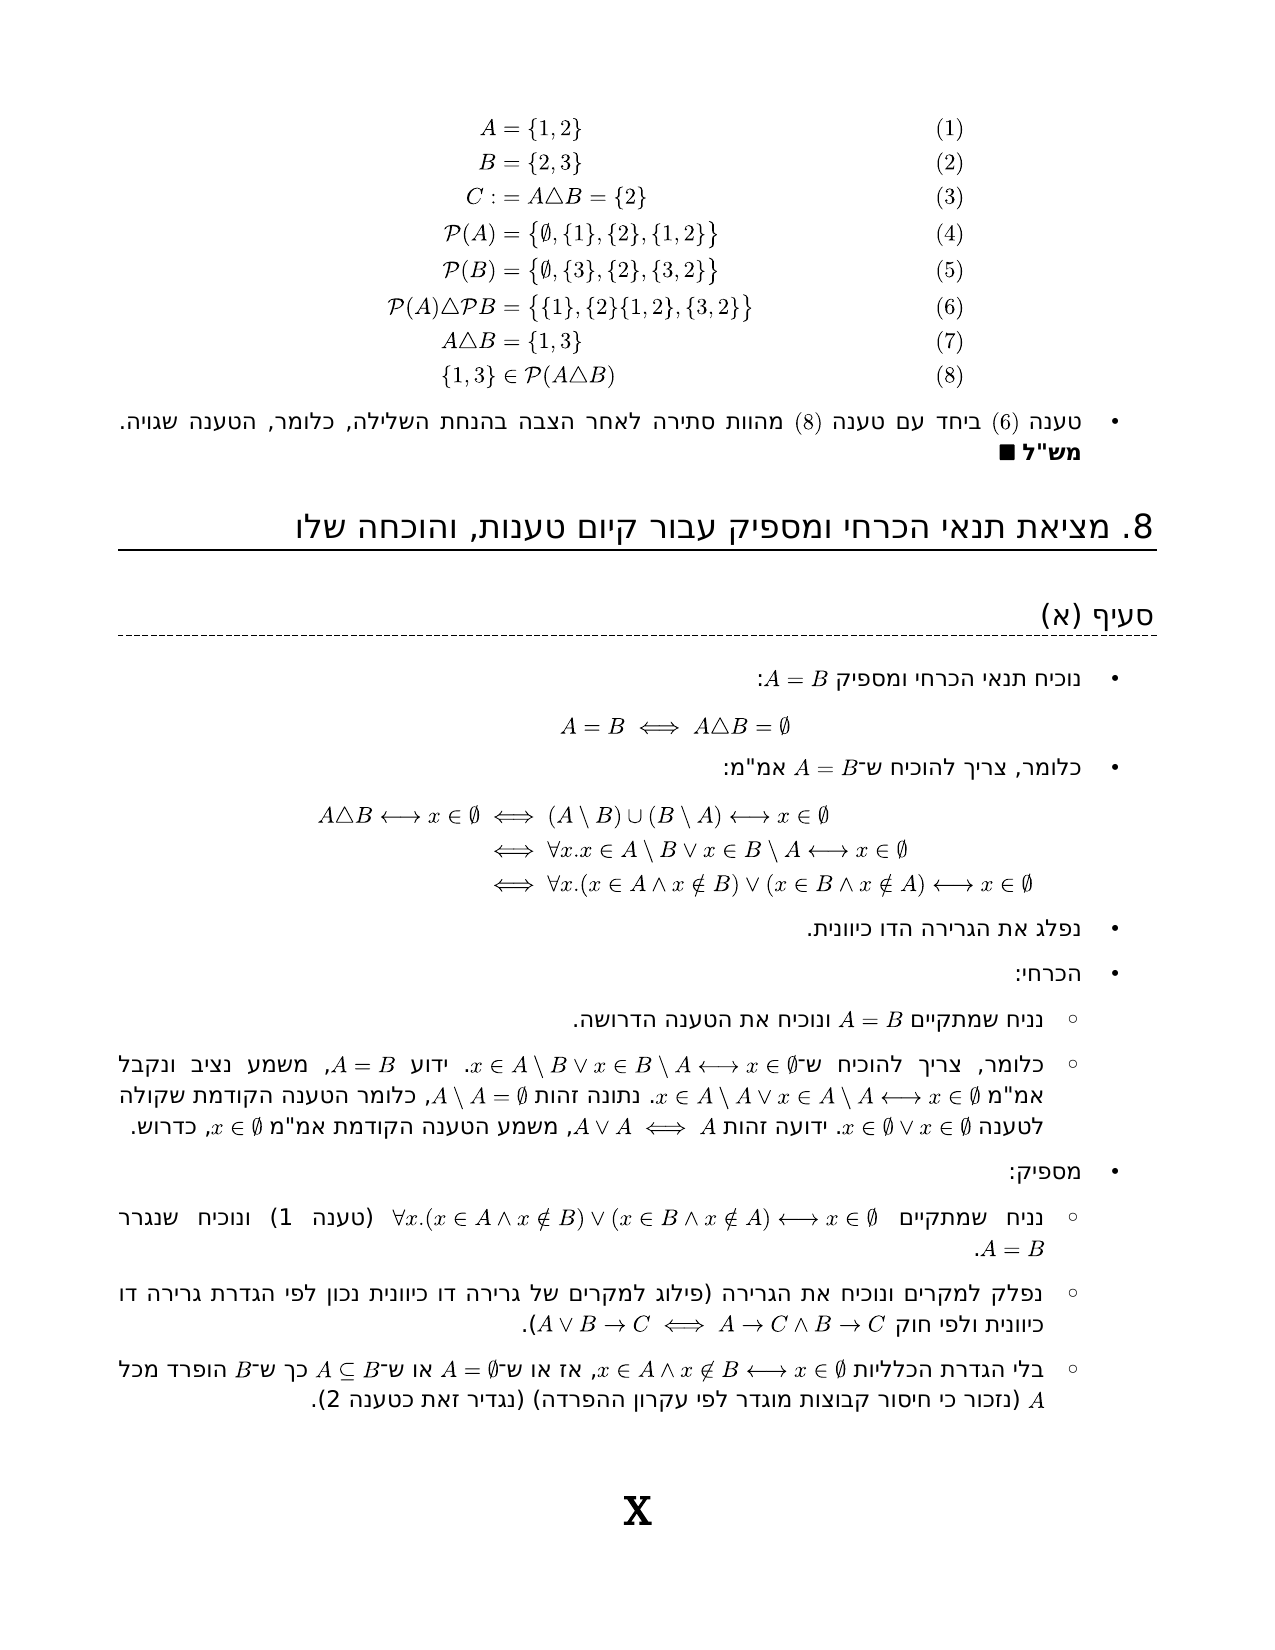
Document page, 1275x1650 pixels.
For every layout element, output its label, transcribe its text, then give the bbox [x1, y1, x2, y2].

subtitle סעיף (א) [118, 596, 1157, 635]
list נפלג את הגרירה הדו כיוונית. [118, 915, 1119, 942]
subtitle 8. מציאת תנאי הכרחי ומספיק עבור קיום טענות, והוכחה שלו [118, 504, 1157, 549]
list כלומר, צריך להוכיח ש־ אמ"מ: [118, 754, 1119, 781]
list נניח שמתקיים (טענה 1) ונוכיח שנגרר . [118, 1204, 1082, 1262]
list נניח שמתקיים ונוכיח את הטענה הדרושה. [118, 1006, 1082, 1032]
list טענה ביחד עם טענה מהוות סתירה לאחר הצבה בהנחת השלילה, כלומר, הטענה שגויה. מש"ל [118, 408, 1119, 466]
list מספיק: [118, 1158, 1119, 1185]
list הכרחי: [118, 961, 1119, 987]
list בלי הגדרת הכלליות , אז או ש־ או ש־ כך ש־ הופרד מכל (נזכור כי חיסור קבוצות מוגדר לפי עקרון ההפרדה) (נגדיר זאת כטענה 2). [118, 1356, 1082, 1413]
list נוכיח תנאי הכרחי ומספיק : [118, 665, 1119, 692]
list כלומר, צריך להוכיח ש־. ידוע , משמע נציב ונקבל אמ"מ . נתונה זהות , כלומר הטענה הקודמת שקולה לטענה . ידועה זהות , משמע הטענה הקודמת אמ"מ , כדרוש. [118, 1051, 1082, 1140]
list נפלק למקרים ונוכיח את הגרירה (פילוג למקרים של גרירה דו כיוונית נכון לפי הגדרת גרירה דו כיוונית ולפי חוק ). [118, 1280, 1082, 1337]
